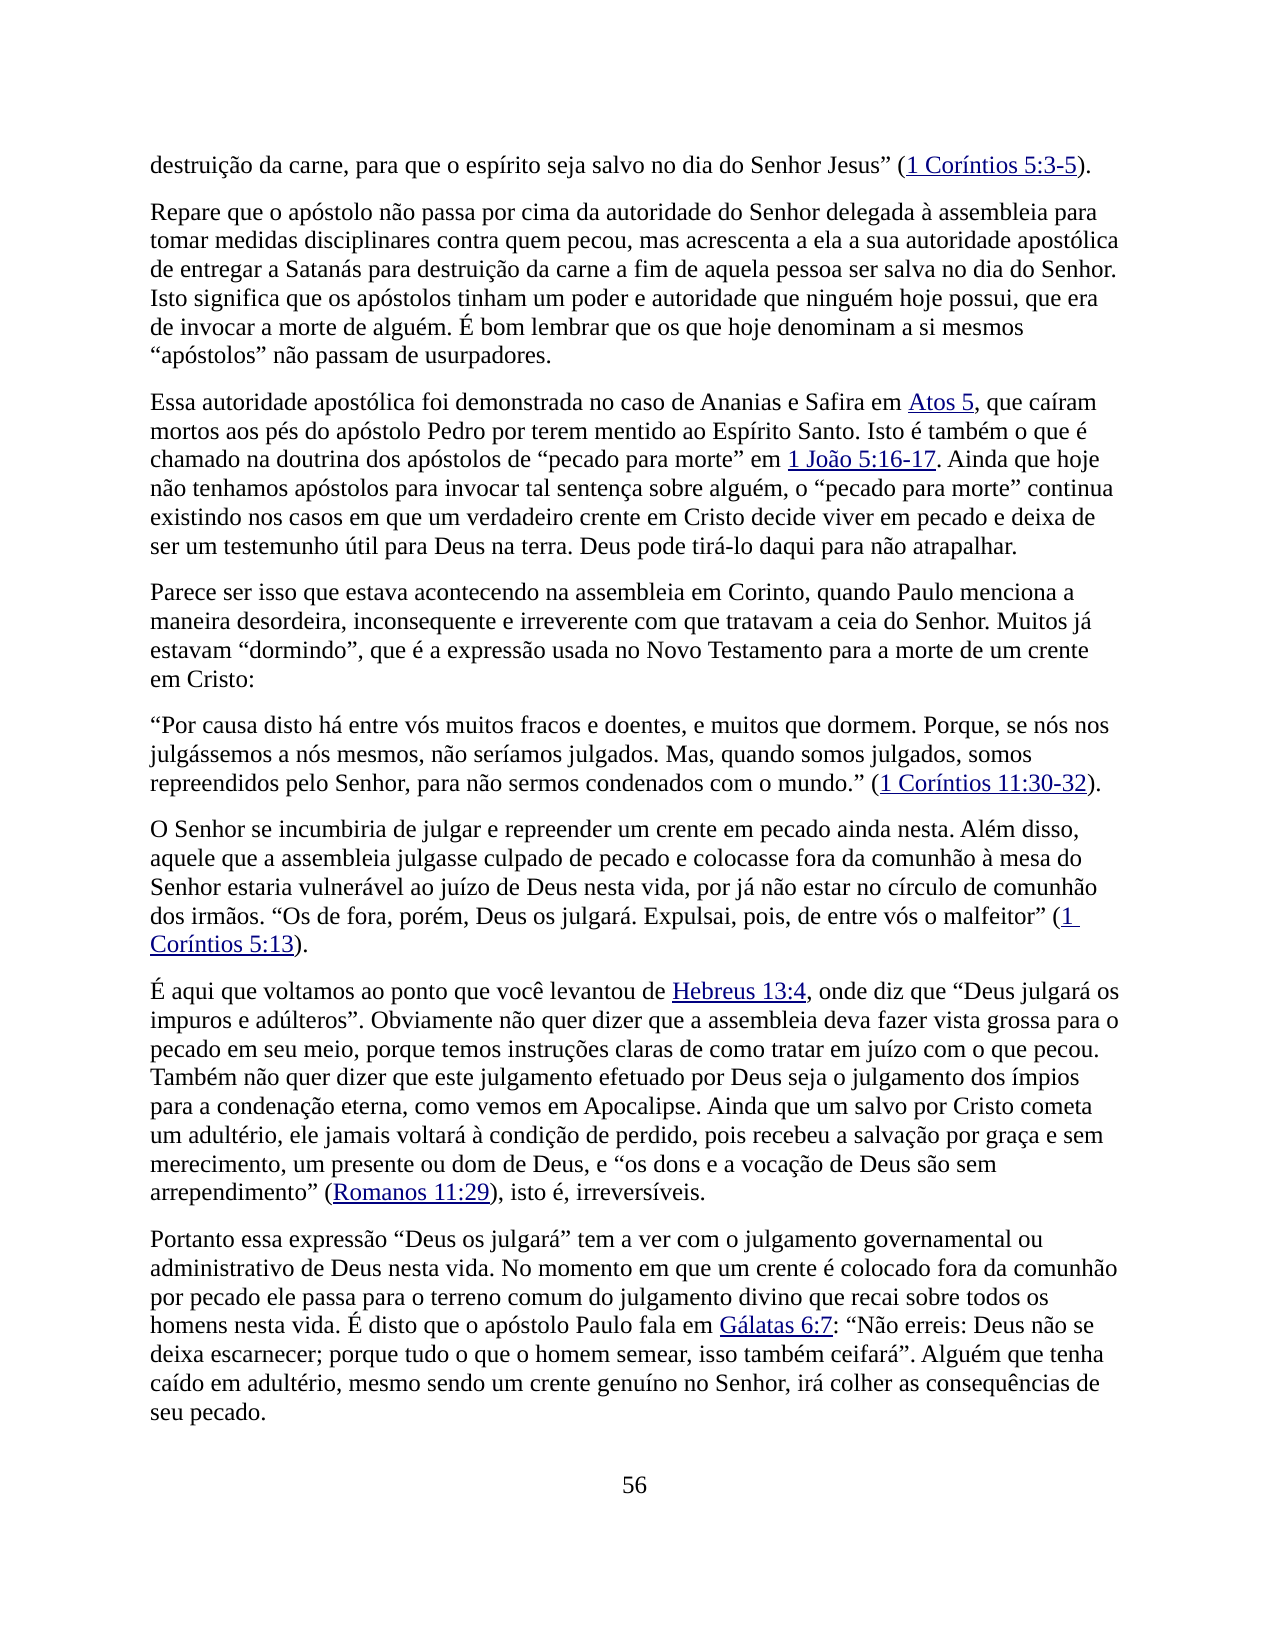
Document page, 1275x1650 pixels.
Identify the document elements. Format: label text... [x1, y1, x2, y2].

text Essa autoridade apostólica foi demonstrada no caso de Ananias e Safira em Atos 5, que caíram mortos aos pés do apóstolo Pedro por terem mentido ao Espírito Santo. Isto é também o que é chamado na doutrina dos apóstolos de “pecado para morte” em 1 João 5:16-17. Ainda que hoje não tenhamos apóstolos para invocar tal sentença sobre alguém, o “pecado para morte” continua existindo nos casos em que um verdadeiro crente em Cristo decide viver em pecado e deixa de ser um testemunho útil para Deus na terra. Deus pode tirá-lo daqui para não atrapalhar. [150, 387, 1125, 559]
text Portanto essa expressão “Deus os julgará” tem a ver com o julgamento governamental ou administrativo de Deus nesta vida. No momento em que um crente é colocado fora da comunhão por pecado ele passa para o terreno comum do julgamento divino que recai sobre todos os homens nesta vida. É disto que o apóstolo Paulo fala em Gálatas 6:7: “Não erreis: Deus não se deixa escarnecer; porque tudo o que o homem semear, isso também ceifará”. Alguém que tenha caído em adultério, mesmo sendo um crente genuíno no Senhor, irá colher as consequências de seu pecado. [150, 1224, 1125, 1425]
text Repare que o apóstolo não passa por cima da autoridade do Senhor delegada à assembleia para tomar medidas disciplinares contra quem pecou, mas acrescenta a ela a sua autoridade apostólica de entregar a Satanás para destruição da carne a fim de aquela pessoa ser salva no dia do Senhor. Isto significa que os apóstolos tinham um poder e autoridade que ninguém hoje possui, que era de invocar a morte de alguém. É bom lembrar que os que hoje denominam a si mesmos “apóstolos” não passam de usurpadores. [150, 197, 1125, 369]
text destruição da carne, para que o espírito seja salvo no dia do Senhor Jesus” (1 Coríntios 5:3-5). [150, 150, 1125, 179]
text “Por causa disto há entre vós muitos fracos e doentes, e muitos que dormem. Porque, se nós nos julgássemos a nós mesmos, não seríamos julgados. Mas, quando somos julgados, somos repreendidos pelo Senhor, para não sermos condenados com o mundo.” (1 Coríntios 11:30-32). [150, 710, 1125, 797]
text O Senhor se incumbiria de julgar e repreender um crente em pecado ainda nesta. Além disso, aquele que a assembleia julgasse culpado de pecado e colocasse fora da comunhão à mesa do Senhor estaria vulnerável ao juízo de Deus nesta vida, por já não estar no círculo de comunhão dos irmãos. “Os de fora, porém, Deus os julgará. Expulsai, pois, de entre vós o malfeitor” (1 Coríntios 5:13). [150, 814, 1125, 958]
text É aqui que voltamos ao ponto que você levantou de Hebreus 13:4, onde diz que “Deus julgará os impuros e adúlteros”. Obviamente não quer dizer que a assembleia deva fazer vista grossa para o pecado em seu meio, porque temos instruções claras de como tratar em juízo com o que pecou. Também não quer dizer que este julgamento efetuado por Deus seja o julgamento dos ímpios para a condenação eterna, como vemos em Apocalipse. Ainda que um salvo por Cristo cometa um adultério, ele jamais voltará à condição de perdido, pois recebeu a salvação por graça e sem merecimento, um presente ou dom de Deus, e “os dons e a vocação de Deus são sem arrependimento” (Romanos 11:29), isto é, irreversíveis. [150, 976, 1125, 1206]
text Parece ser isso que estava acontecendo na assembleia em Corinto, quando Paulo menciona a maneira desordeira, inconsequente e irreverente com que tratavam a ceia do Senhor. Muitos já estavam “dormindo”, que é a expressão usada no Novo Testamento para a morte de um crente em Cristo: [150, 577, 1125, 692]
